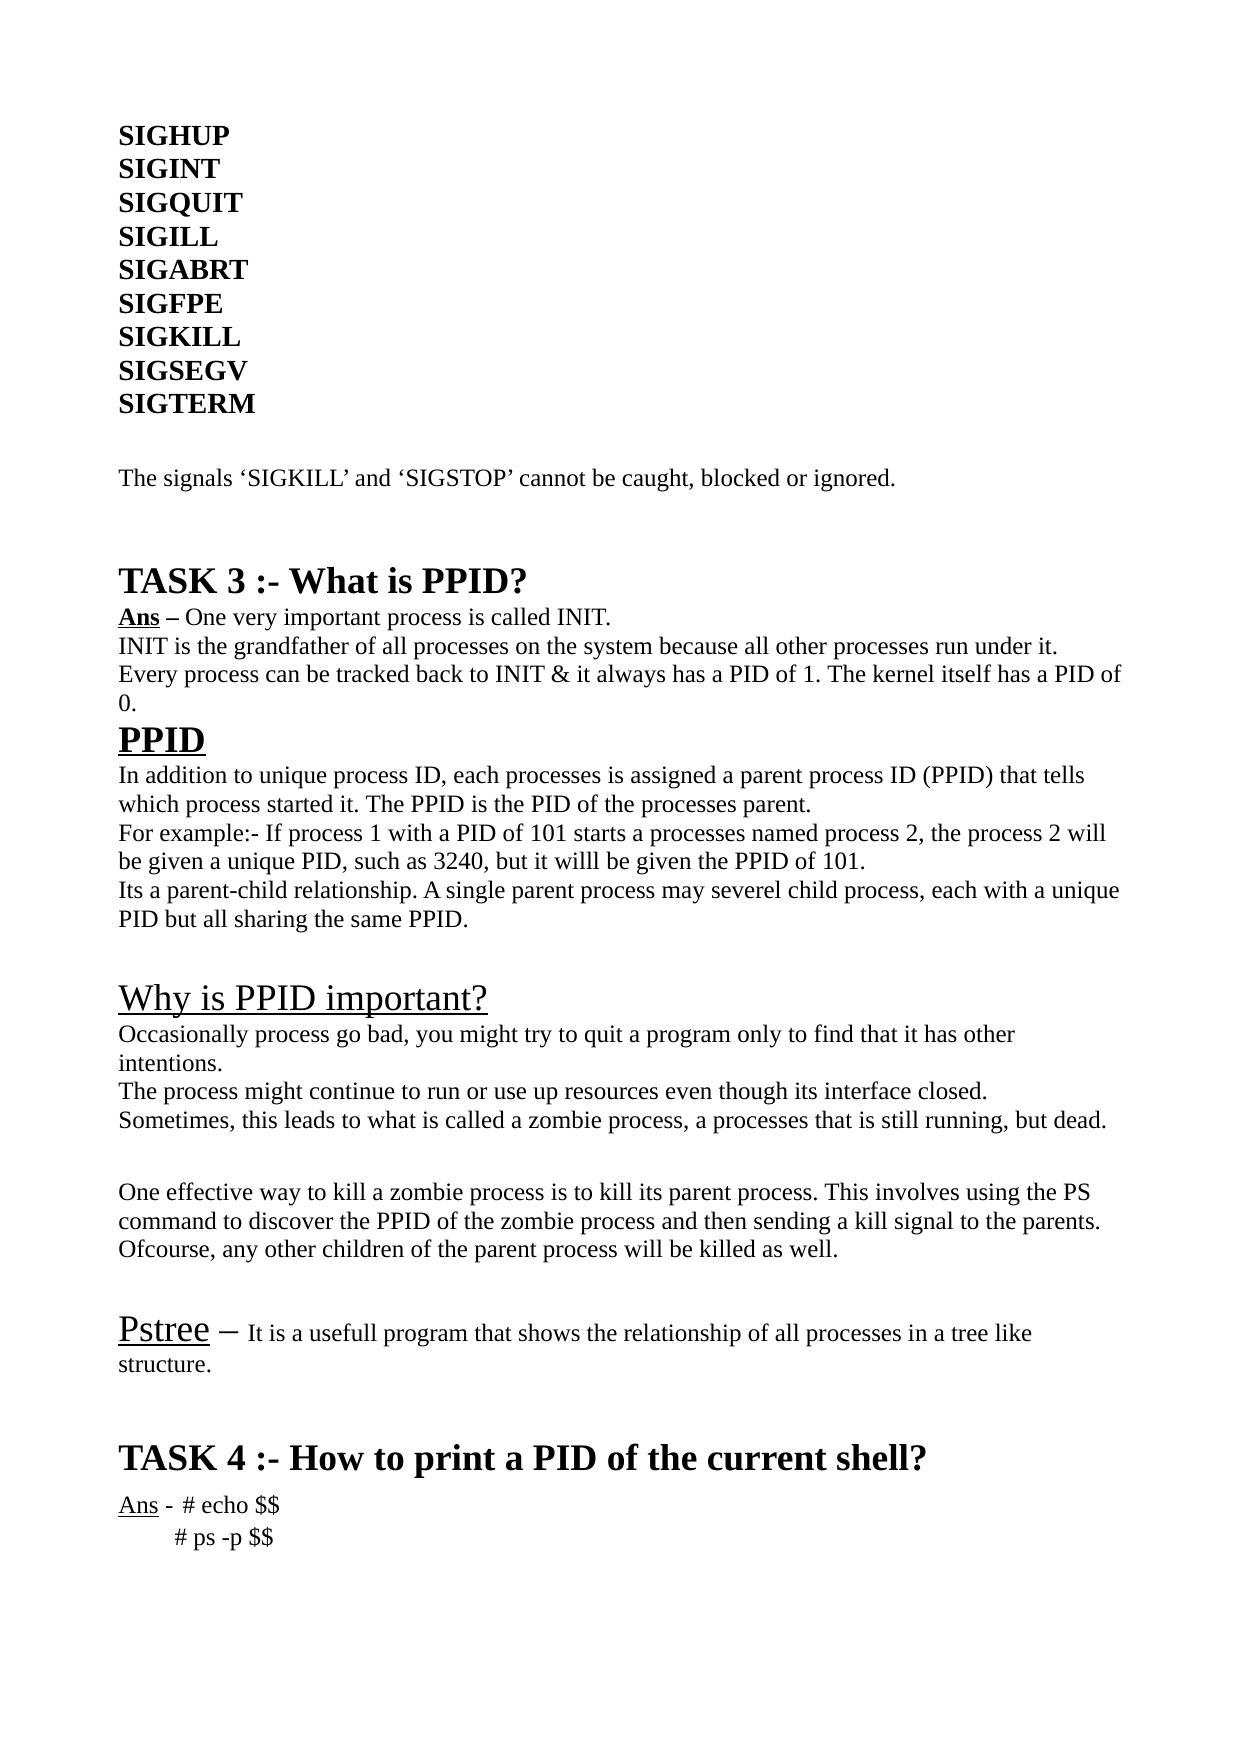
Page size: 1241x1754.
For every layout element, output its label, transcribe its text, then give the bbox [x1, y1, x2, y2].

text TASK 4 :- How to print a PID of the current shell? [118, 1436, 1122, 1479]
text Occasionally process go bad, you might try to quit a program only to find that it has other intentions. [118, 1019, 1122, 1076]
text Pstree – It is a usefull program that shows the relationship of all processes in a tree like structure. [118, 1306, 1122, 1378]
text TASK 3 :- What is PPID? [118, 559, 1122, 602]
text Its a parent-child relationship. A single parent process may severel child process, each with a unique PID but all sharing the same PPID. [118, 875, 1122, 933]
text # ps -p $$ [118, 1522, 1122, 1551]
text The process might continue to run or use up resources even though its interface closed. [118, 1076, 1122, 1105]
text SIGABRT [118, 252, 1122, 286]
text SIGSEGV [118, 353, 1122, 386]
text SIGFPE [118, 286, 1122, 319]
text SIGILL [118, 219, 1122, 252]
text Why is PPID important? [118, 976, 1122, 1019]
text SIGTERM [118, 386, 1122, 420]
text Sometimes, this leads to what is called a zombie process, a processes that is still running, but dead. [118, 1105, 1122, 1134]
text SIGKILL [118, 319, 1122, 353]
text One effective way to kill a zombie process is to kill its parent process. This involves using the PS command to discover the PPID of the zombie process and then sending a kill signal to the parents. Ofcourse, any other children of the parent process will be killed as well. [118, 1177, 1122, 1263]
text Every process can be tracked back to INIT & it always has a PID of 1. The kernel itself has a PID of 0. [118, 659, 1122, 717]
text INIT is the grandfather of all processes on the system because all other processes run under it. [118, 631, 1122, 659]
text For example:- If process 1 with a PID of 101 starts a processes named process 2, the process 2 will be given a unique PID, such as 3240, but it willl be given the PPID of 101. [118, 818, 1122, 875]
text Ans - # echo $$ [118, 1479, 1122, 1522]
text In addition to unique process ID, each processes is assigned a parent process ID (PPID) that tells which process started it. The PPID is the PID of the processes parent. [118, 760, 1122, 818]
text SIGQUIT [118, 185, 1122, 219]
text PPID [118, 717, 1122, 760]
text SIGINT [118, 152, 1122, 185]
text SIGHUP [118, 118, 1122, 152]
text The signals ‘SIGKILL’ and ‘SIGSTOP’ cannot be caught, blocked or ignored. [118, 463, 1122, 492]
text Ans – One very important process is called INIT. [118, 602, 1122, 631]
